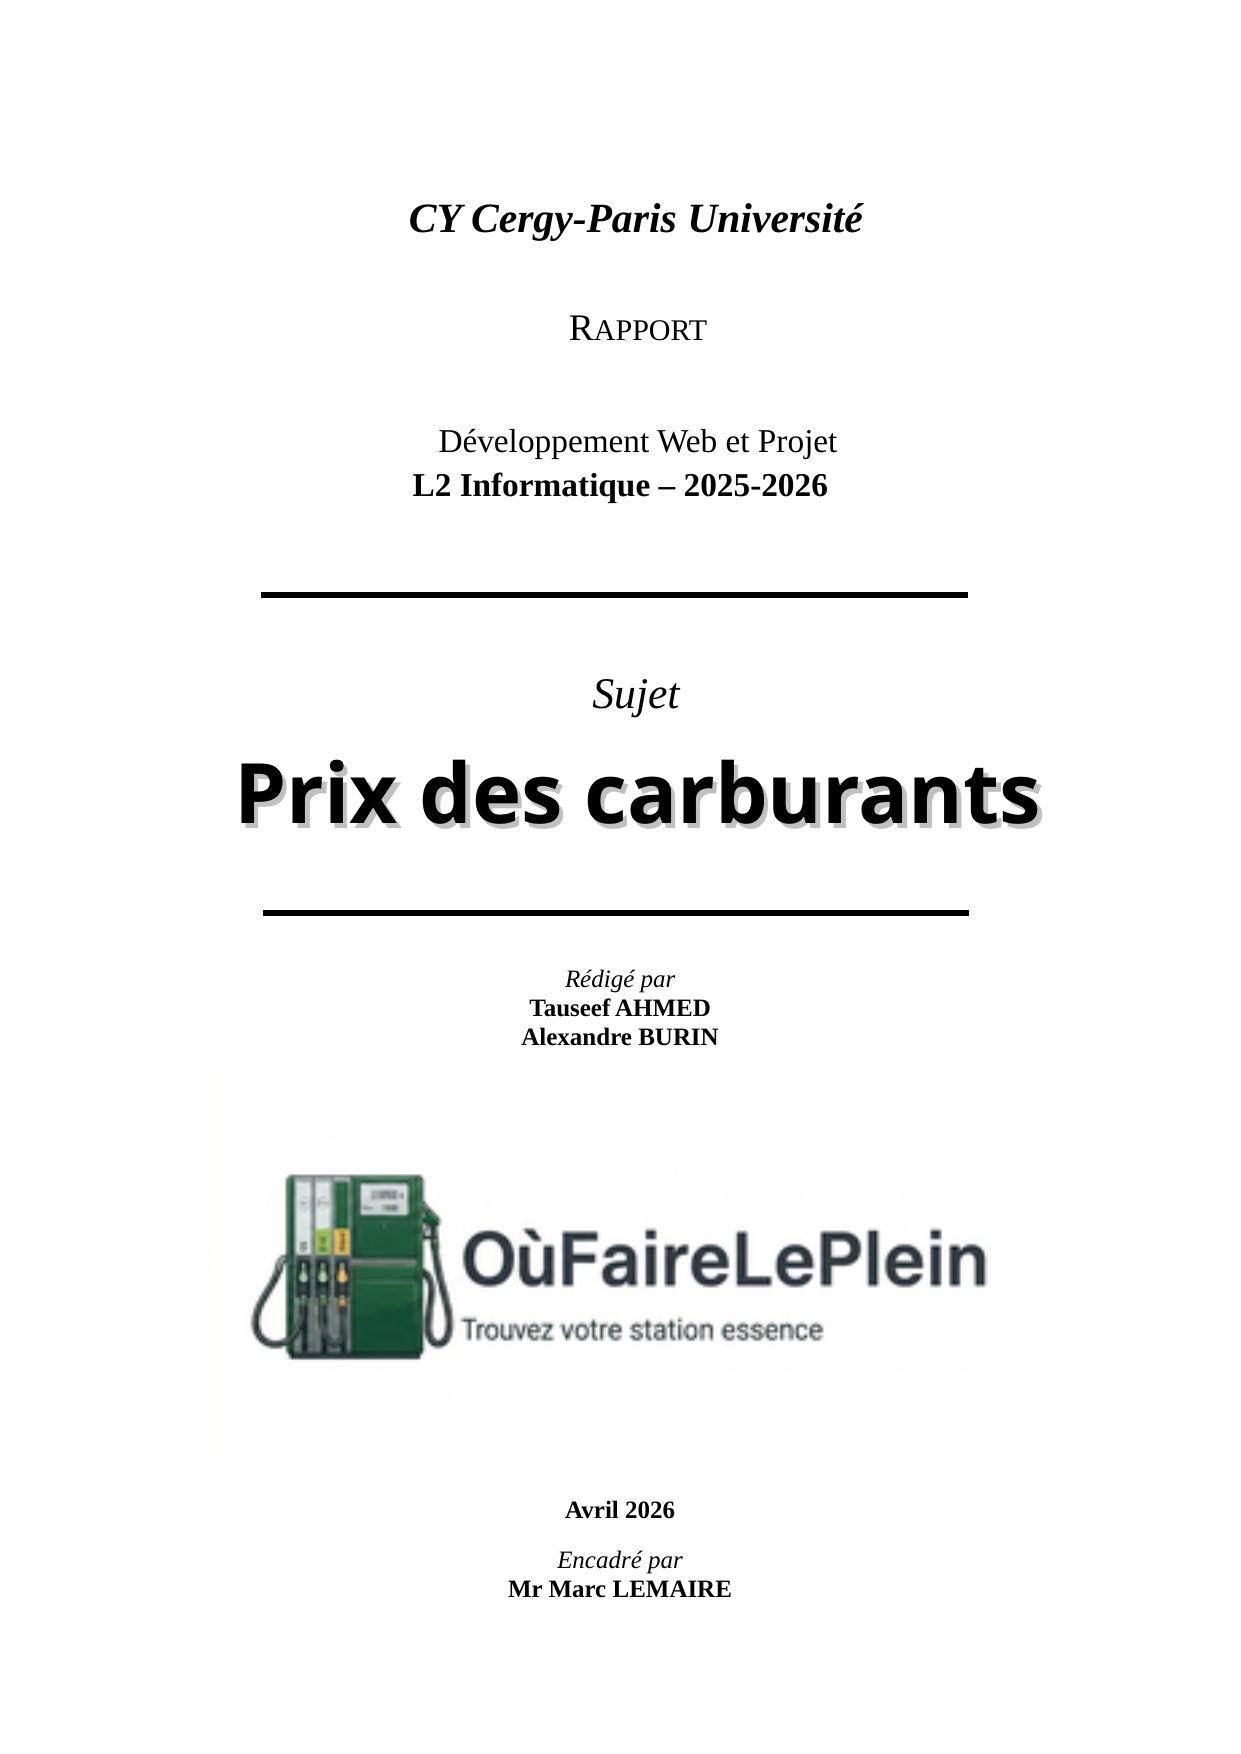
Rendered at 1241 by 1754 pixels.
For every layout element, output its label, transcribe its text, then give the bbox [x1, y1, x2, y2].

text Sujet [118, 668, 1122, 718]
text Développement Web et Projet L2 Informatique – 2025-2026 [118, 421, 1122, 503]
text Rapport [118, 305, 1122, 348]
title Prix des carburants [118, 735, 1122, 848]
text CY Cergy-Paris Université [118, 193, 1122, 241]
picture [206, 1066, 1012, 1458]
